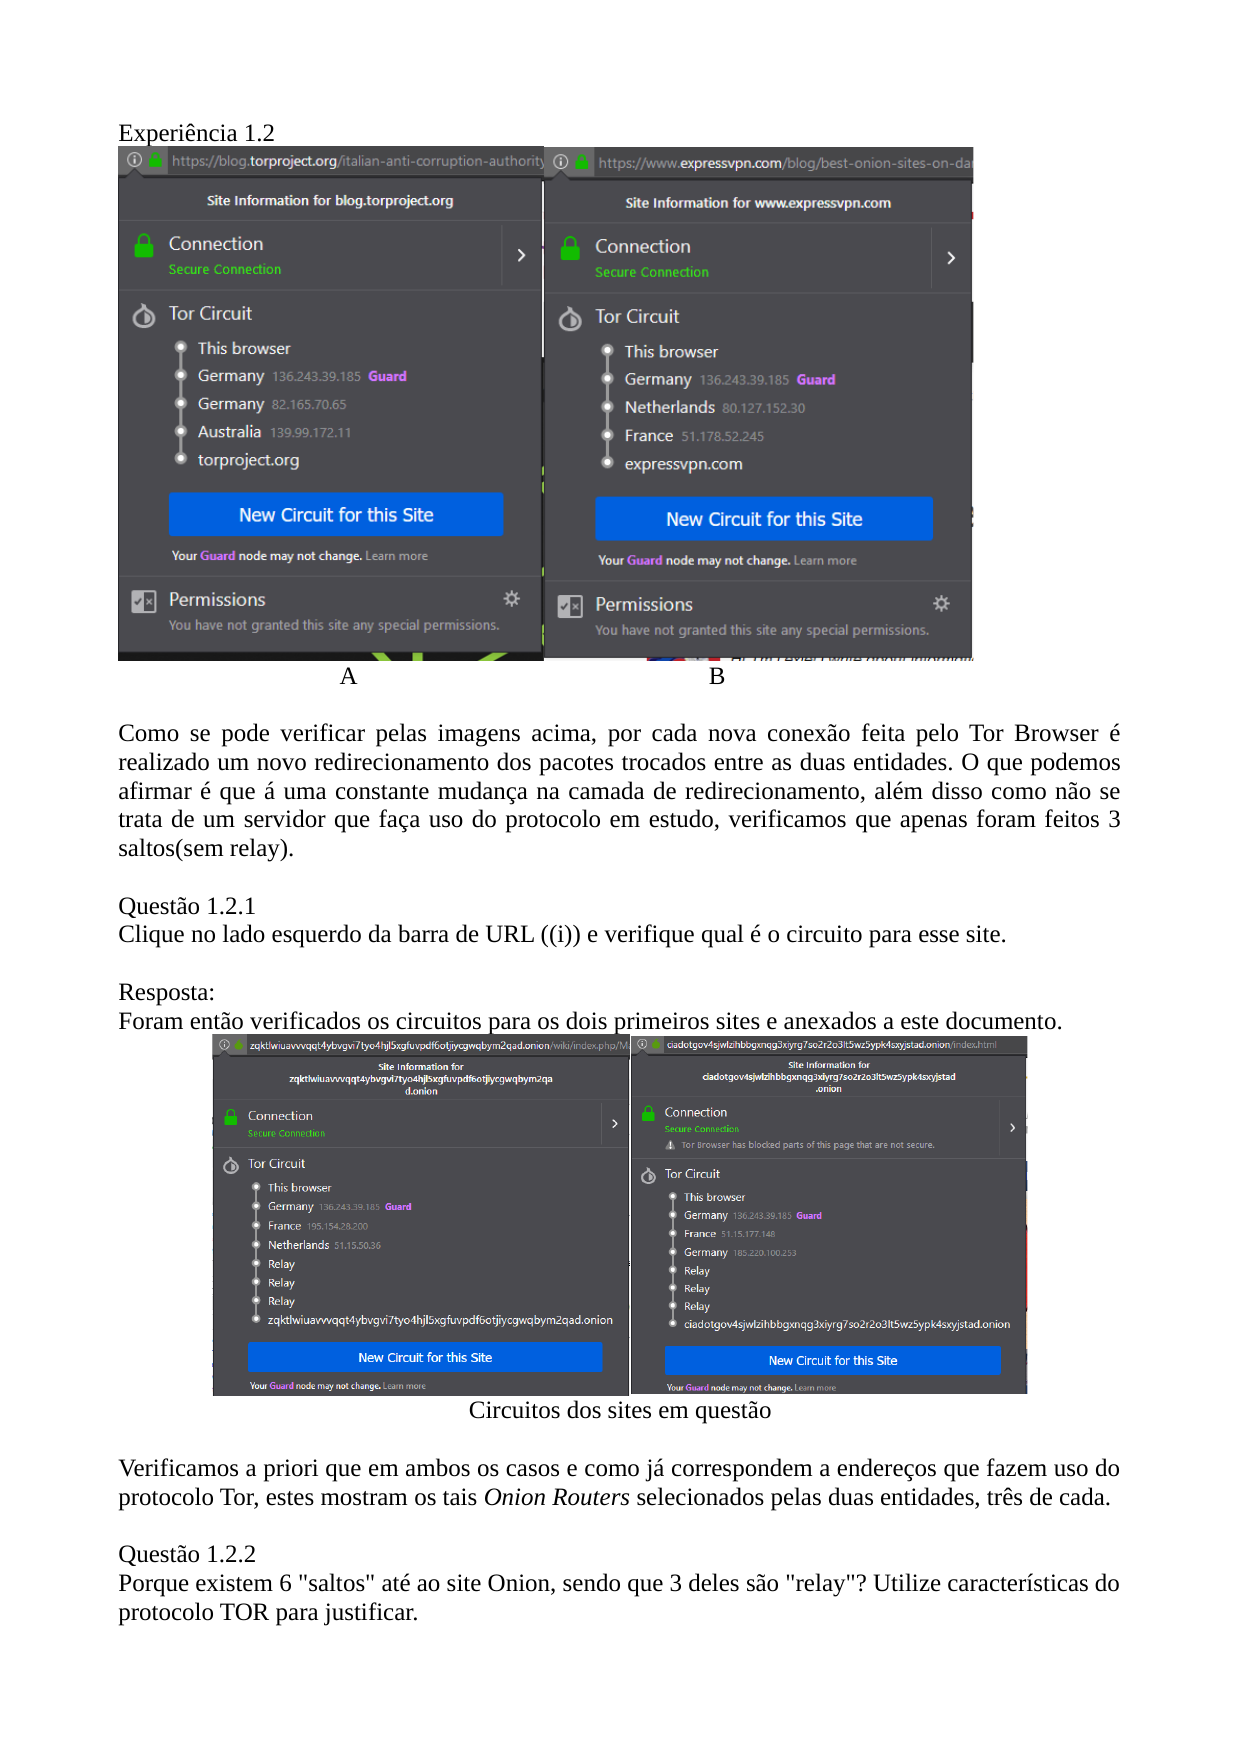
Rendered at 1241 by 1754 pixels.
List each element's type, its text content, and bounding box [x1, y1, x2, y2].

text Porque existem 6 "saltos" até ao site Onion, sendo que 3 deles são "relay"? Utilize características do protocolo TOR para justificar. [118, 1568, 1122, 1625]
text Experiência 1.2 [118, 118, 1122, 147]
text Como se pode verificar pelas imagens acima, por cada nova conexão feita pelo Tor Browser é realizado um novo redirecionamento dos pacotes trocados entre as duas entidades. O que podemos afirmar é que á uma constante mudança na camada de redirecionamento, além disso como não se trata de um servidor que faça uso do protocolo em estudo, verificamos que apenas foram feitos 3 saltos(sem relay). [118, 718, 1122, 862]
text Resposta: [118, 977, 1122, 1006]
picture [631, 1036, 1028, 1394]
text Verificamos a priori que em ambos os casos e como já correspondem a endereços que fazem uso do protocolo Tor, estes mostram os tais Onion Routers selecionados pelas duas entidades, três de cada. [118, 1453, 1122, 1510]
text Questão 1.2.1 [118, 891, 1122, 919]
picture [118, 146, 974, 661]
text Circuitos dos sites em questão [118, 1395, 1122, 1424]
text Questão 1.2.2 [118, 1539, 1122, 1568]
picture [212, 1034, 630, 1396]
text Foram então verificados os circuitos para os dois primeiros sites e anexados a este documento. [118, 1006, 1122, 1034]
text Clique no lado esquerdo da barra de URL ((i)) e verifique qual é o circuito para esse site. [118, 919, 1122, 948]
text A B [266, 661, 1122, 689]
